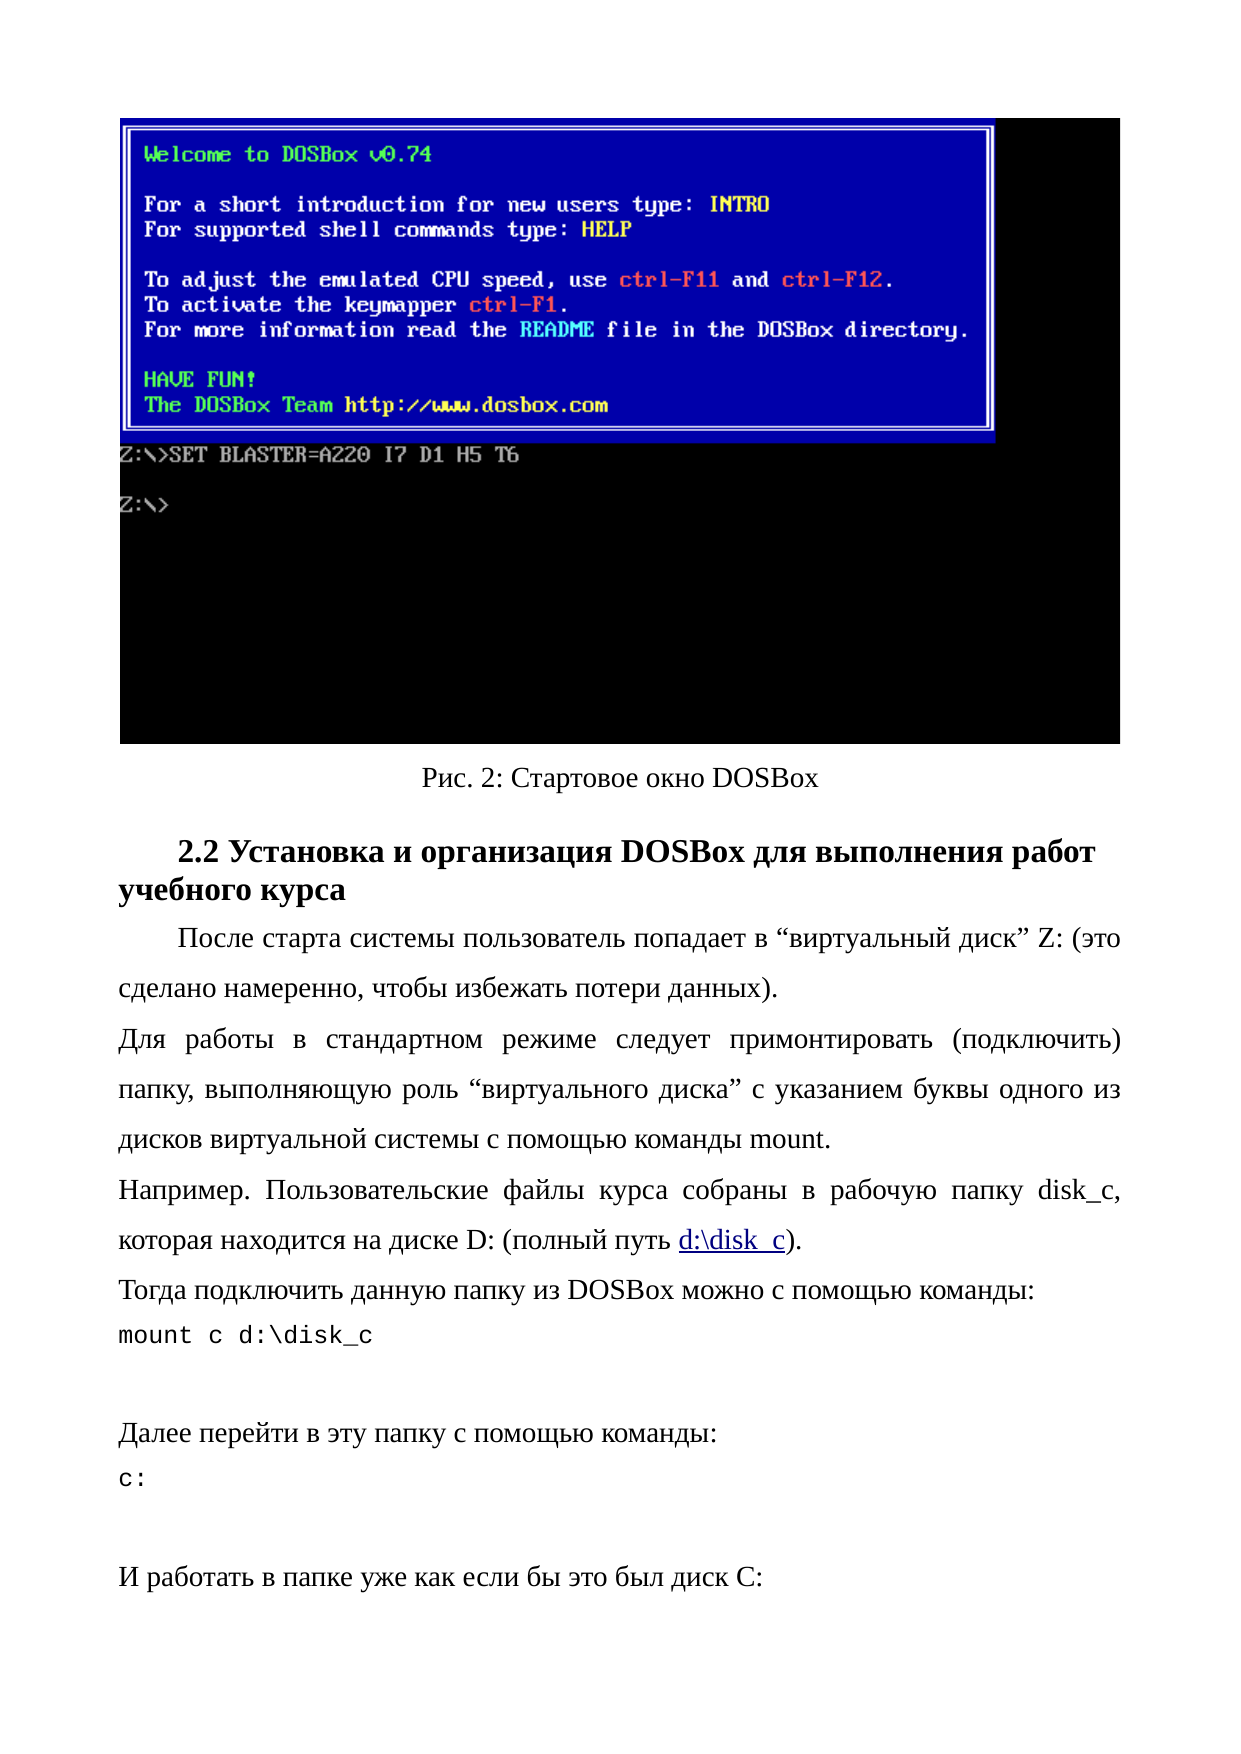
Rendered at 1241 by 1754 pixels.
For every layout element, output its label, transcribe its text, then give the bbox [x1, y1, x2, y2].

text Рис. 2: Стартовое окно DOSBox [118, 118, 1122, 793]
text Например. Пользовательские файлы курса собраны в рабочую папку disk_c, которая находится на диске D: (полный путь d:\disk_c). [118, 1172, 1122, 1256]
text Для работы в стандартном режиме следует примонтировать (подключить) папку, выполняющую роль “виртуального диска” с указанием буквы одного из дисков виртуальной системы с помощью команды mount. [118, 1021, 1122, 1155]
text c: [118, 1466, 1122, 1494]
text Далее перейти в эту папку с помощью команды: [118, 1416, 1122, 1449]
subtitle 2.2 Установка и организация DOSBox для выполнения работ учебного курса [118, 831, 1122, 908]
picture [120, 118, 1121, 744]
text И работать в папке уже как если бы это был диск C: [118, 1559, 1122, 1592]
text После старта системы пользователь попадает в “виртуальный диск” Z: (это сделано намеренно, чтобы избежать потери данных). [118, 920, 1122, 1004]
text Тогда подключить данную папку из DOSBox можно с помощью команды: [118, 1272, 1122, 1306]
text mount c d:\disk_c [118, 1323, 1122, 1351]
